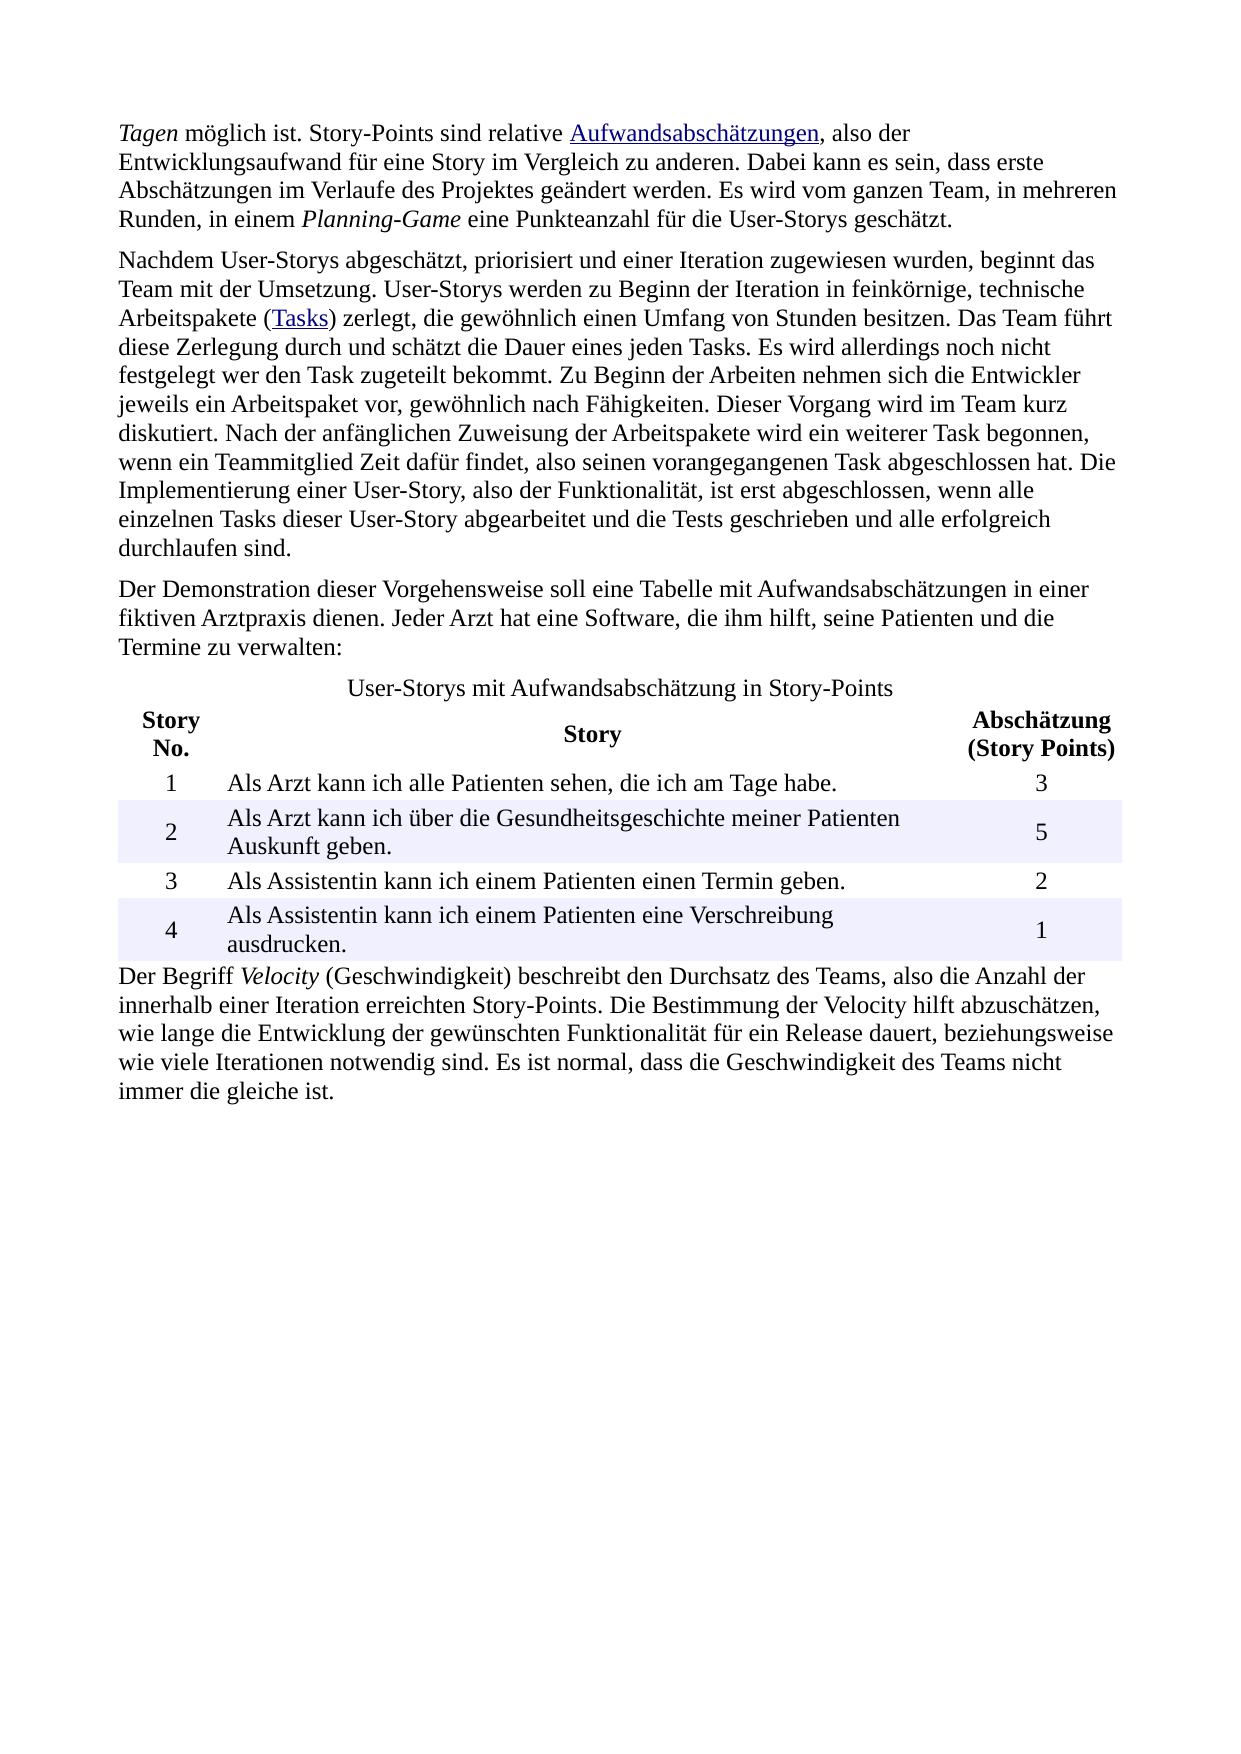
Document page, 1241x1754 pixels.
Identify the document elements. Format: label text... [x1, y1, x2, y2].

table_cell Als Arzt kann ich alle Patienten sehen, die ich am Tage habe. [224, 765, 961, 800]
table_cell 1 [961, 898, 1122, 961]
table_cell 1 [118, 765, 224, 800]
table_header Story No. [118, 702, 224, 765]
table_cell 3 [118, 863, 224, 898]
table_header Abschätzung (Story Points) [961, 702, 1122, 765]
table_cell 2 [961, 863, 1122, 898]
text Der Begriff Velocity (Geschwindigkeit) beschreibt den Durchsatz des Teams, also die Anzahl der innerhalb einer Iteration erreichten Story-Points. Die Bestimmung der Velocity hilft abzuschätzen, wie lange die Entwicklung der gewünschten Funktionalität für ein Release dauert, beziehungsweise wie viele Iterationen notwendig sind. Es ist normal, dass die Geschwindigkeit des Teams nicht immer die gleiche ist. [118, 961, 1122, 1105]
table_cell Als Assistentin kann ich einem Patienten eine Verschreibung ausdrucken. [224, 898, 961, 961]
table_cell 4 [118, 898, 224, 961]
text User-Storys mit Aufwandsabschätzung in Story-Points [118, 673, 1122, 702]
text Der Demonstration dieser Vorgehensweise soll eine Tabelle mit Aufwandsabschätzungen in einer fiktiven Arztpraxis dienen. Jeder Arzt hat eine Software, die ihm hilft, seine Patienten und die Termine zu verwalten: [118, 574, 1122, 661]
text Nachdem User-Storys abgeschätzt, priorisiert und einer Iteration zugewiesen wurden, beginnt das Team mit der Umsetzung. User-Storys werden zu Beginn der Iteration in feinkörnige, technische Arbeitspakete (Tasks) zerlegt, die gewöhnlich einen Umfang von Stunden besitzen. Das Team führt diese Zerlegung durch und schätzt die Dauer eines jeden Tasks. Es wird allerdings noch nicht festgelegt wer den Task zugeteilt bekommt. Zu Beginn der Arbeiten nehmen sich die Entwickler jeweils ein Arbeitspaket vor, gewöhnlich nach Fähigkeiten. Dieser Vorgang wird im Team kurz diskutiert. Nach der anfänglichen Zuweisung der Arbeitspakete wird ein weiterer Task begonnen, wenn ein Teammitglied Zeit dafür findet, also seinen vorangegangenen Task abgeschlossen hat. Die Implementierung einer User-Story, also der Funktionalität, ist erst abgeschlossen, wenn alle einzelnen Tasks dieser User-Story abgearbeitet und die Tests geschrieben und alle erfolgreich durchlaufen sind. [118, 246, 1122, 562]
table_cell 3 [961, 765, 1122, 800]
table_cell 5 [961, 800, 1122, 863]
table_cell Als Arzt kann ich über die Gesundheitsgeschichte meiner Patienten Auskunft geben. [224, 800, 961, 863]
table_header Story [224, 702, 961, 765]
text Tagen möglich ist. Story-Points sind relative Aufwandsabschätzungen, also der Entwicklungsaufwand für eine Story im Vergleich zu anderen. Dabei kann es sein, dass erste Abschätzungen im Verlaufe des Projektes geändert werden. Es wird vom ganzen Team, in mehreren Runden, in einem Planning-Game eine Punkteanzahl für die User-Storys geschätzt. [118, 118, 1122, 233]
table_cell Als Assistentin kann ich einem Patienten einen Termin geben. [224, 863, 961, 898]
table_cell 2 [118, 800, 224, 863]
